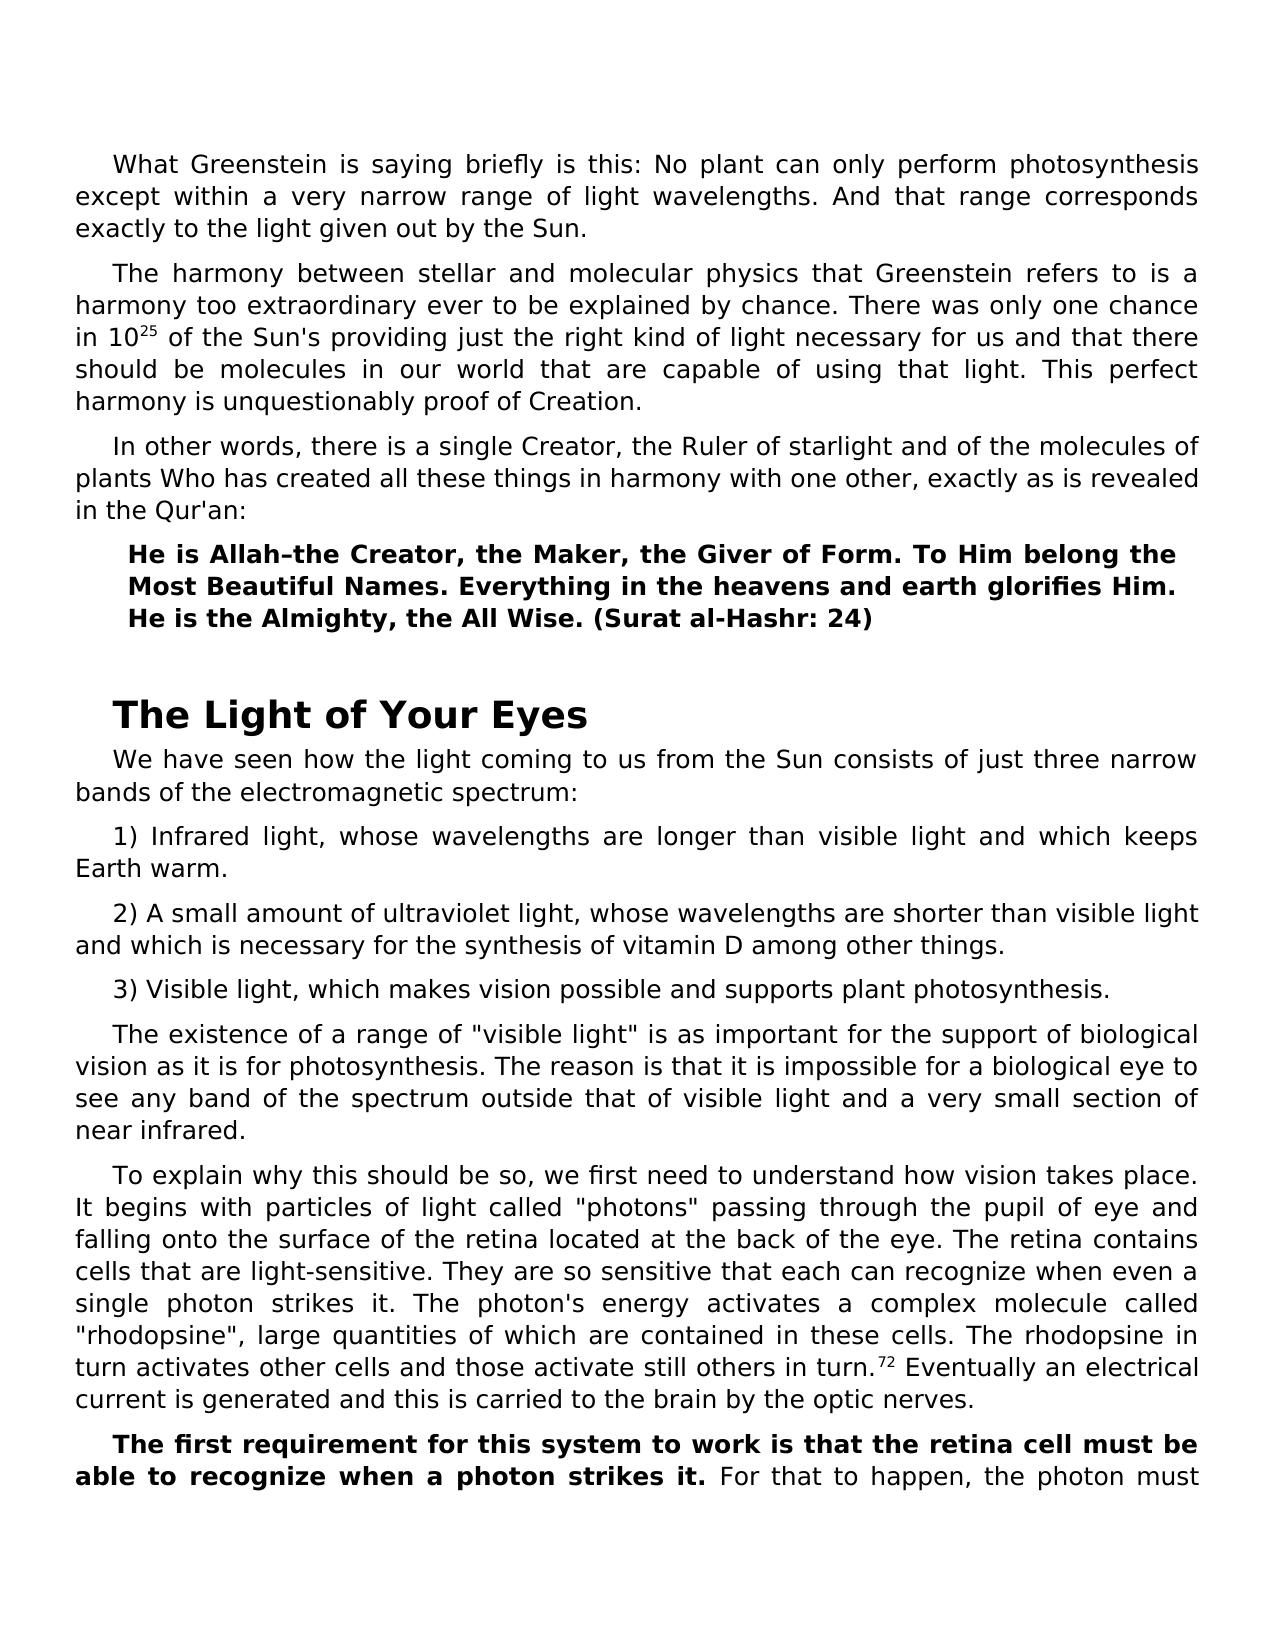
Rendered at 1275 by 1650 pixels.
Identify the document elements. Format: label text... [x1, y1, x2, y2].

text What Greenstein is saying briefly is this: No plant can only perform photosynthesis except within a very narrow range of light wavelengths. And that range corresponds exactly to the light given out by the Sun. [75, 150, 1200, 243]
text The first requirement for this system to work is that the retina cell must be able to recognize when a photon strikes it. For that to happen, the photon must [75, 1430, 1200, 1492]
text 2) A small amount of ultraviolet light, whose wavelengths are shorter than visible light and which is necessary for the synthesis of vitamin D among other things. [75, 899, 1200, 960]
subtitle The Light of Your Eyes [112, 694, 1200, 737]
text 1) Infrared light, whose wavelengths are longer than visible light and which keeps Earth warm. [75, 822, 1200, 884]
text We have seen how the light coming to us from the Sun consists of just three narrow bands of the electromagnetic spectrum: [75, 746, 1200, 807]
text The harmony between stellar and molecular physics that Greenstein refers to is a harmony too extraordinary ever to be explained by chance. There was only one chance in 1025 of the Sun's providing just the right kind of light necessary for us and that there should be molecules in our world that are capable of using that light. This perfect harmony is unquestionably proof of Creation. [75, 259, 1200, 416]
text 3) Visible light, which makes vision possible and supports plant photosynthesis. [75, 976, 1200, 1005]
text The existence of a range of "visible light" is as important for the support of biological vision as it is for photosynthesis. The reason is that it is impossible for a biological eye to see any band of the spectrum outside that of visible light and a very small section of near infrared. [75, 1020, 1200, 1146]
text He is Allah–the Creator, the Maker, the Giver of Form. To Him belong the Most Beautiful Names. Everything in the heavens and earth glorifies Him. He is the Almighty, the All Wise. (Surat al-Hashr: 24) [127, 540, 1177, 634]
text In other words, there is a single Creator, the Ruler of starlight and of the molecules of plants Who has created all these things in harmony with one other, exactly as is revealed in the Qur'an: [75, 432, 1200, 525]
text To explain why this should be so, we first need to understand how vision takes place. It begins with particles of light called "photons" passing through the pupil of eye and falling onto the surface of the retina located at the back of the eye. The retina contains cells that are light-sensitive. They are so sensitive that each can recognize when even a single photon strikes it. The photon's energy activates a complex molecule called "rhodopsine", large quantities of which are contained in these cells. The rhodopsine in turn activates other cells and those activate still others in turn.72 Eventually an electrical current is generated and this is carried to the brain by the optic nerves. [75, 1161, 1200, 1415]
